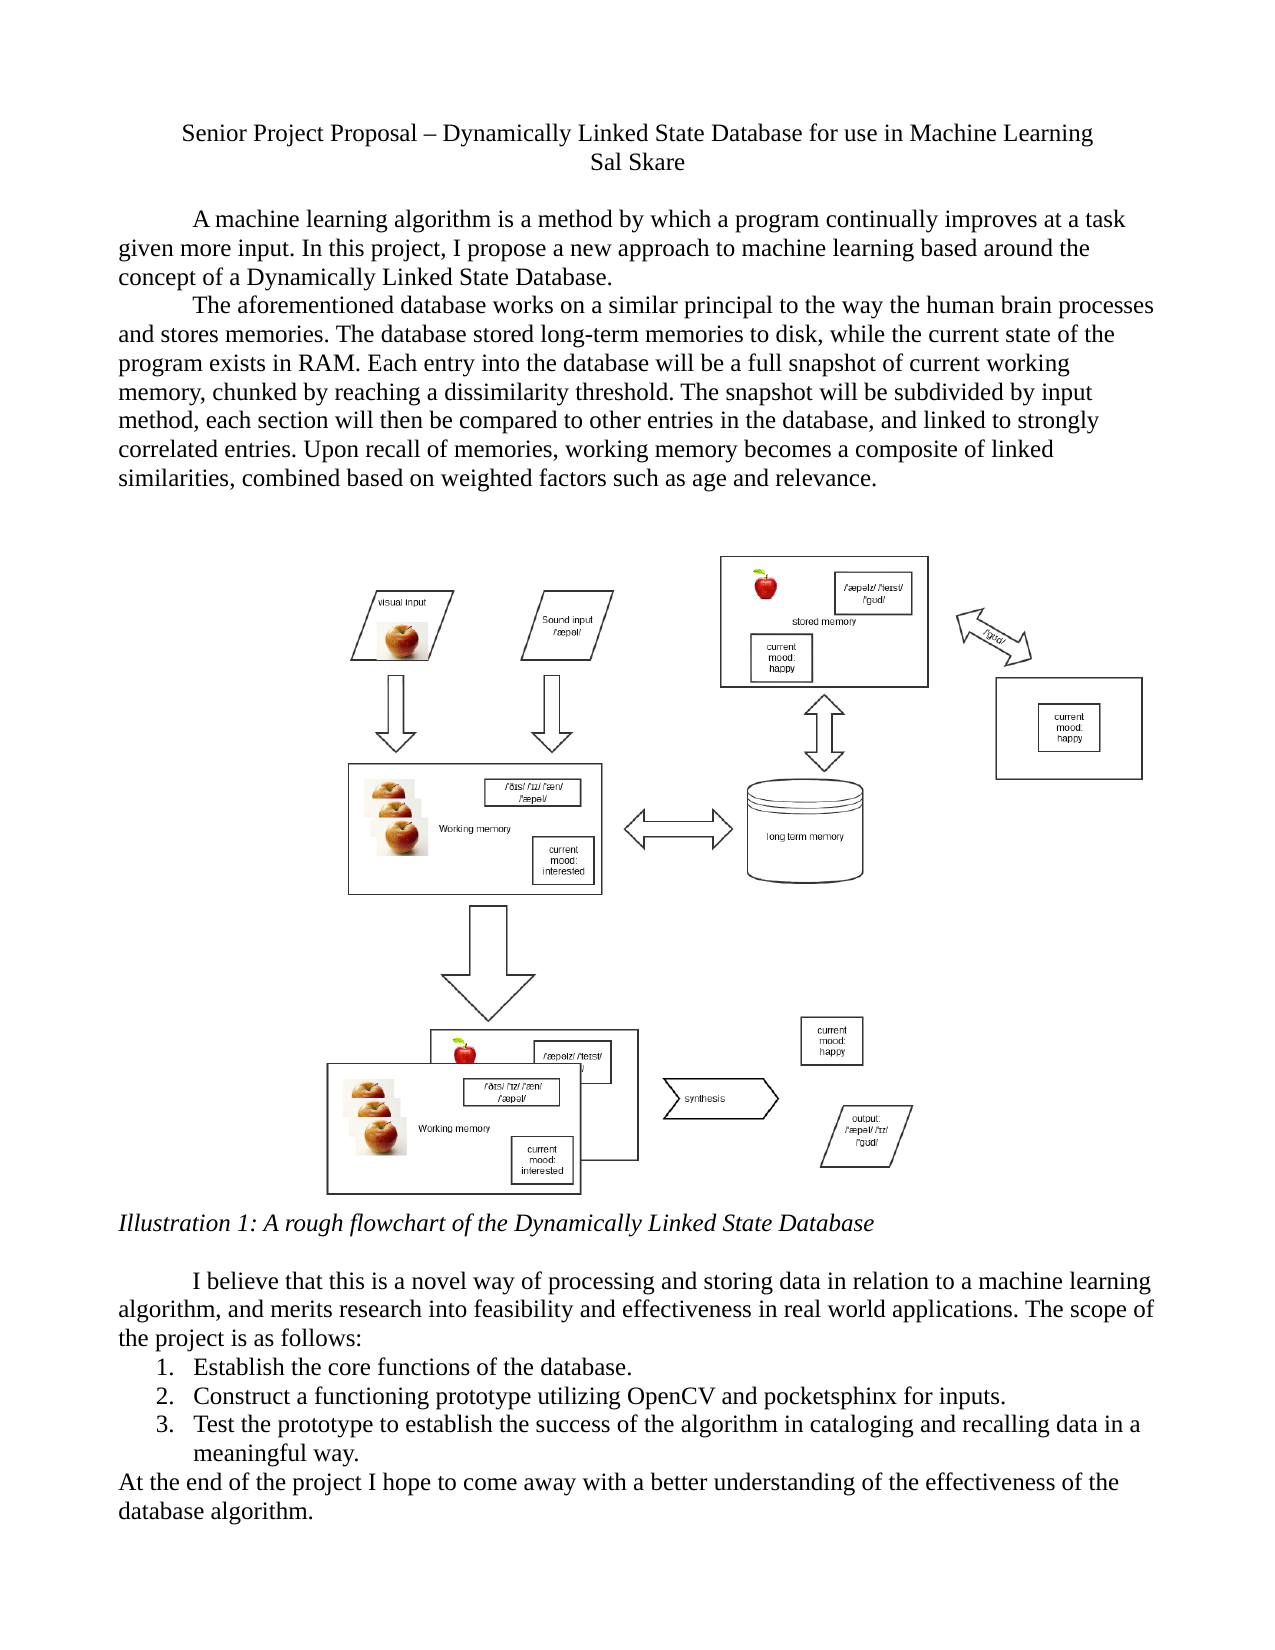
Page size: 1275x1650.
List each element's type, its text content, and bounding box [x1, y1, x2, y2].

list Establish the core functions of the database. [156, 1352, 1157, 1381]
text The aforementioned database works on a similar principal to the way the human brain processes and stores memories. The database stored long-term memories to disk, while the current state of the program exists in RAM. Each entry into the database will be a full snapshot of current working memory, chunked by reaching a dissimilarity threshold. The snapshot will be subdivided by input method, each section will then be compared to other entries in the database, and linked to strongly correlated entries. Upon recall of memories, working memory becomes a composite of linked similarities, combined based on weighted factors such as age and relevance. [118, 291, 1157, 492]
list Test the prototype to establish the success of the algorithm in cataloging and recalling data in a meaningful way. [156, 1409, 1157, 1467]
text A machine learning algorithm is a method by which a program continually improves at a task given more input. In this project, I propose a new approach to machine learning based around the concept of a Dynamically Linked State Database. [118, 204, 1157, 291]
list Construct a functioning prototype utilizing OpenCV and pocketsphinx for inputs. [156, 1381, 1157, 1409]
picture [118, 533, 1157, 1209]
text Senior Project Proposal – Dynamically Linked State Database for use in Machine Learning [118, 118, 1157, 147]
text Illustration 1: A rough flowchart of the Dynamically Linked State Database [118, 1209, 1157, 1237]
text At the end of the project I hope to come away with a better understanding of the effectiveness of the database algorithm. [118, 1467, 1157, 1524]
text I believe that this is a novel way of processing and storing data in relation to a machine learning algorithm, and merits research into feasibility and effectiveness in real world applications. The scope of the project is as follows: [118, 1266, 1157, 1352]
text Sal Skare [118, 147, 1157, 176]
